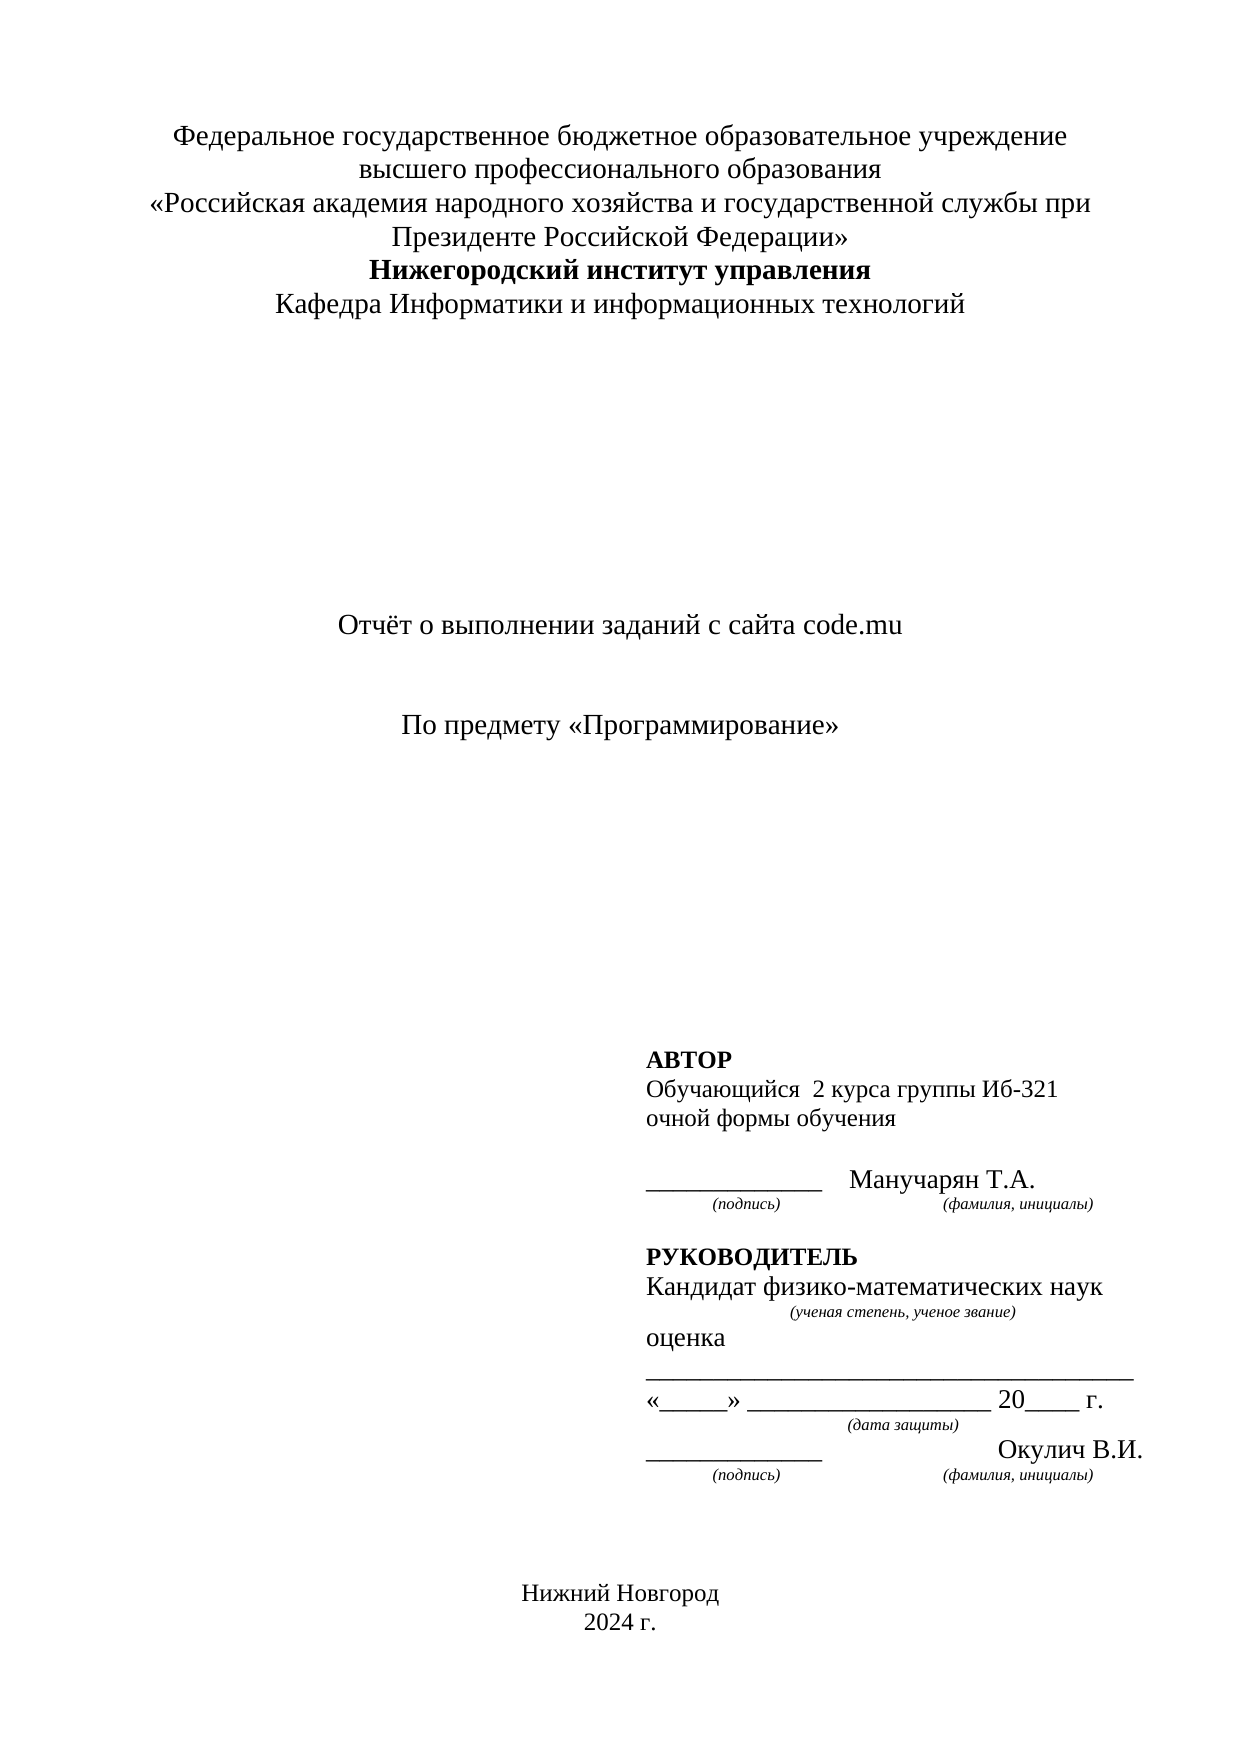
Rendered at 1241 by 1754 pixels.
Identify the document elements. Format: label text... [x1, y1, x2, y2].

table_cell (дата защиты) [635, 1414, 1171, 1433]
text По предмету «Программирование» [118, 707, 1122, 741]
text Федеральное государственное бюджетное образовательное учреждение высшего профессионального образования [118, 118, 1122, 185]
text «Российская академия народного хозяйства и государственной службы при Президенте Российской Федерации» [118, 185, 1122, 252]
text Нижегородский институт управления [118, 252, 1122, 286]
table_cell (ученая степень, ученое звание) [635, 1302, 1171, 1321]
table_cell _____________ Манучарян Т.А. [635, 1163, 1171, 1194]
table_cell [635, 1213, 1171, 1242]
table_cell РУКОВОДИТЕЛЬ [635, 1242, 1171, 1271]
table_header АВТОР [635, 1045, 1171, 1074]
text Отчёт о выполнении заданий с сайта code.mu [118, 607, 1122, 640]
table_cell (подпись) (фамилия, инициалы) [635, 1194, 1171, 1213]
table_cell (подпись) (фамилия, инициалы) [635, 1465, 1171, 1484]
table_cell [635, 1132, 1171, 1163]
table_cell Кандидат физико-математических наук [635, 1271, 1171, 1302]
text Кафедра Информатики и информационных технологий [118, 286, 1122, 319]
table_cell «_____» __________________ 20____ г. [635, 1383, 1171, 1414]
table_cell Обучающийся 2 курса группы Иб-321 [635, 1074, 1171, 1103]
table_cell очной формы обучения [635, 1103, 1171, 1132]
table_cell _____________ Окулич В.И. [635, 1434, 1171, 1464]
table_cell оценка ____________________________________ [635, 1321, 1171, 1383]
